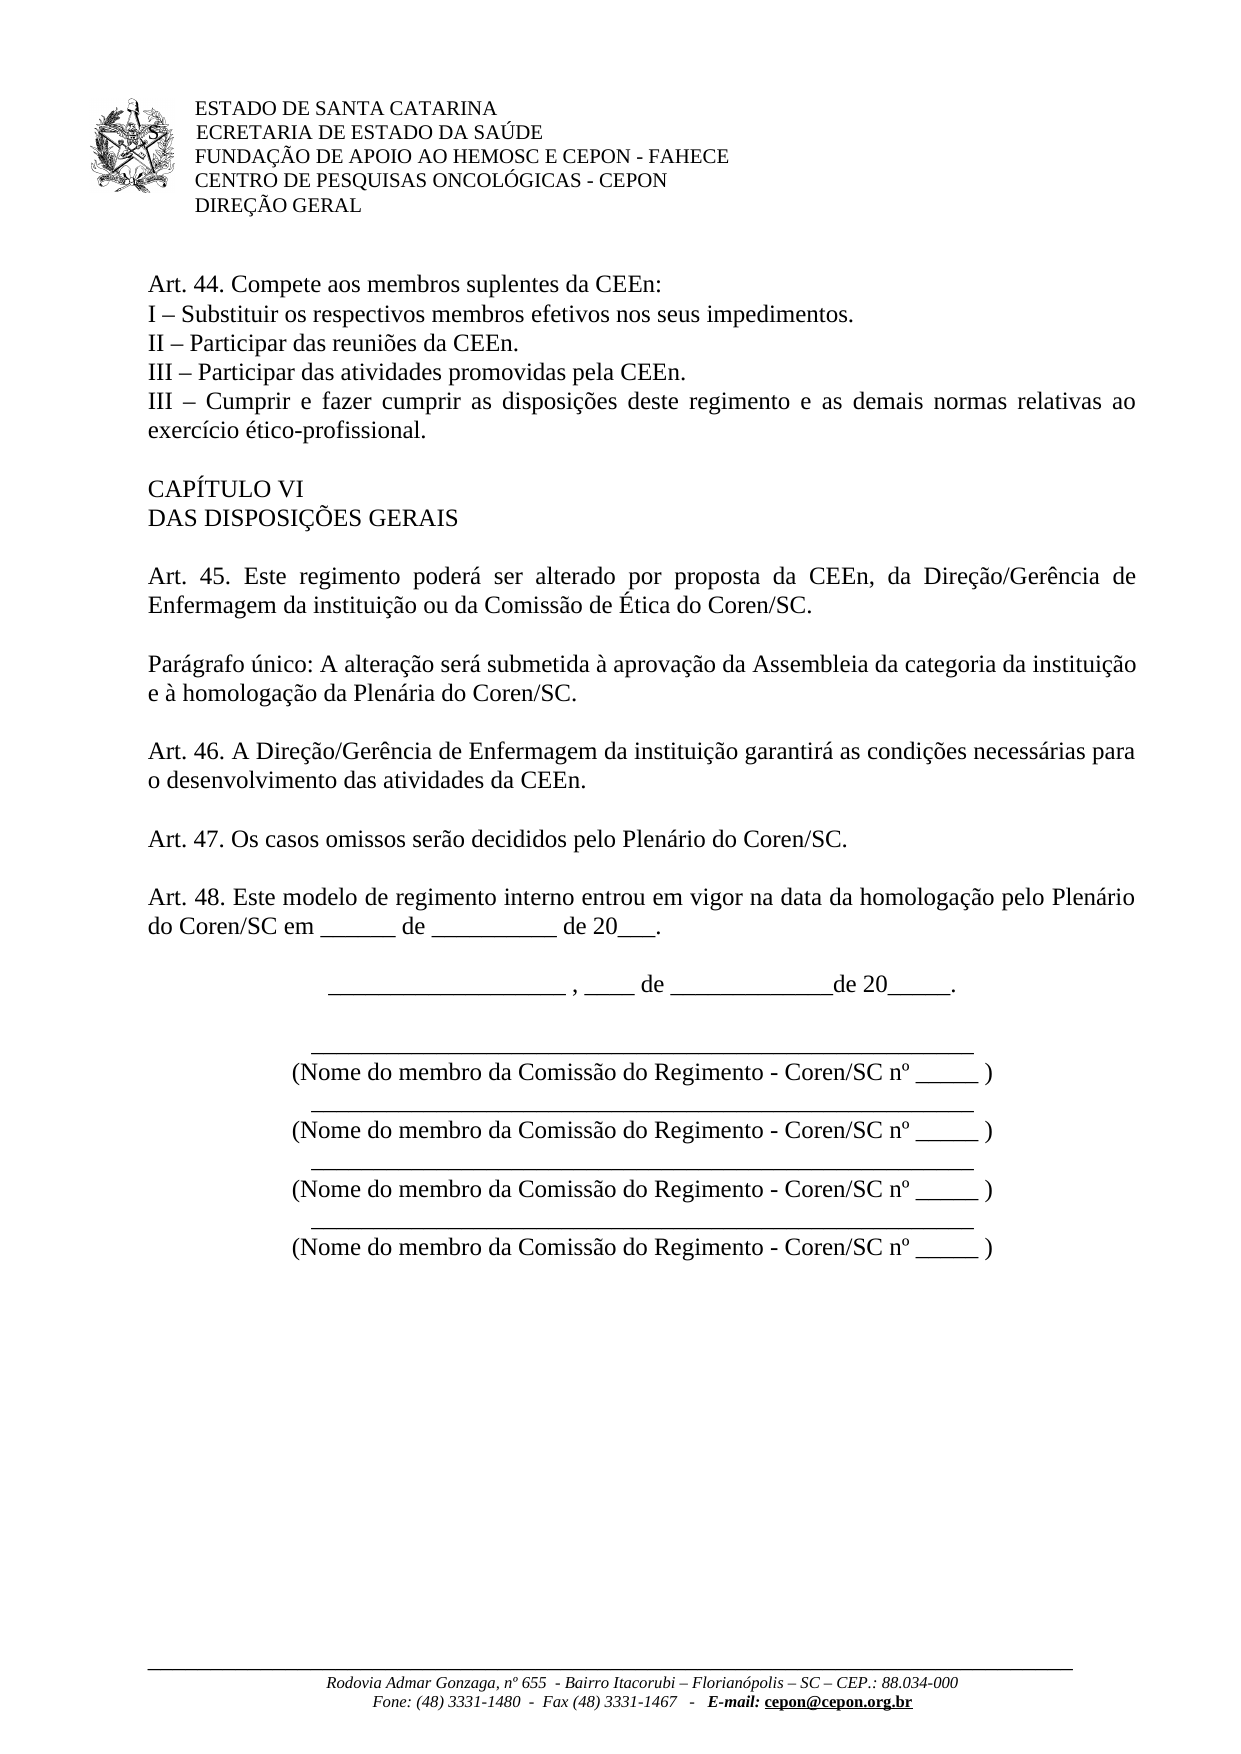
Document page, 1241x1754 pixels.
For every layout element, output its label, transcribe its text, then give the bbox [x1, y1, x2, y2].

text Art. 44. Compete aos membros suplentes da CEEn: [148, 269, 1137, 298]
text _____________________________________________________ [148, 1027, 1137, 1057]
text II – Participar das reuniões da CEEn. [148, 327, 1137, 357]
text I – Substituir os respectivos membros efetivos nos seus impedimentos. [148, 298, 1137, 327]
text (Nome do membro da Comissão do Regimento - Coren/SC nº _____ ) [148, 1173, 1137, 1202]
text ___________________ , ____ de _____________de 20_____. [148, 969, 1137, 998]
text Art. 47. Os casos omissos serão decididos pelo Plenário do Coren/SC. [148, 823, 1137, 852]
text Parágrafo único: A alteração será submetida à aprovação da Assembleia da categoria da instituição e à homologação da Plenária do Coren/SC. [148, 648, 1137, 707]
text III – Cumprir e fazer cumprir as disposições deste regimento e as demais normas relativas ao exercício ético-profissional. [148, 386, 1137, 444]
text _____________________________________________________ [148, 1144, 1137, 1173]
text (Nome do membro da Comissão do Regimento - Coren/SC nº _____ ) [148, 1232, 1137, 1261]
text DAS DISPOSIÇÕES GERAIS [148, 502, 1137, 532]
text _____________________________________________________ [148, 1086, 1137, 1115]
picture [89, 98, 175, 193]
text (Nome do membro da Comissão do Regimento - Coren/SC nº _____ ) [148, 1057, 1137, 1086]
text Art. 48. Este modelo de regimento interno entrou em vigor na data da homologação pelo Plenário do Coren/SC em ______ de __________ de 20___. [148, 882, 1137, 940]
text Art. 45. Este regimento poderá ser alterado por proposta da CEEn, da Direção/Gerência de Enfermagem da instituição ou da Comissão de Ética do Coren/SC. [148, 561, 1137, 619]
text III – Participar das atividades promovidas pela CEEn. [148, 357, 1137, 386]
text _____________________________________________________ [148, 1202, 1137, 1232]
text Art. 46. A Direção/Gerência de Enfermagem da instituição garantirá as condições necessárias para o desenvolvimento das atividades da CEEn. [148, 736, 1137, 794]
text CAPÍTULO VI [148, 473, 1137, 502]
text (Nome do membro da Comissão do Regimento - Coren/SC nº _____ ) [148, 1115, 1137, 1144]
